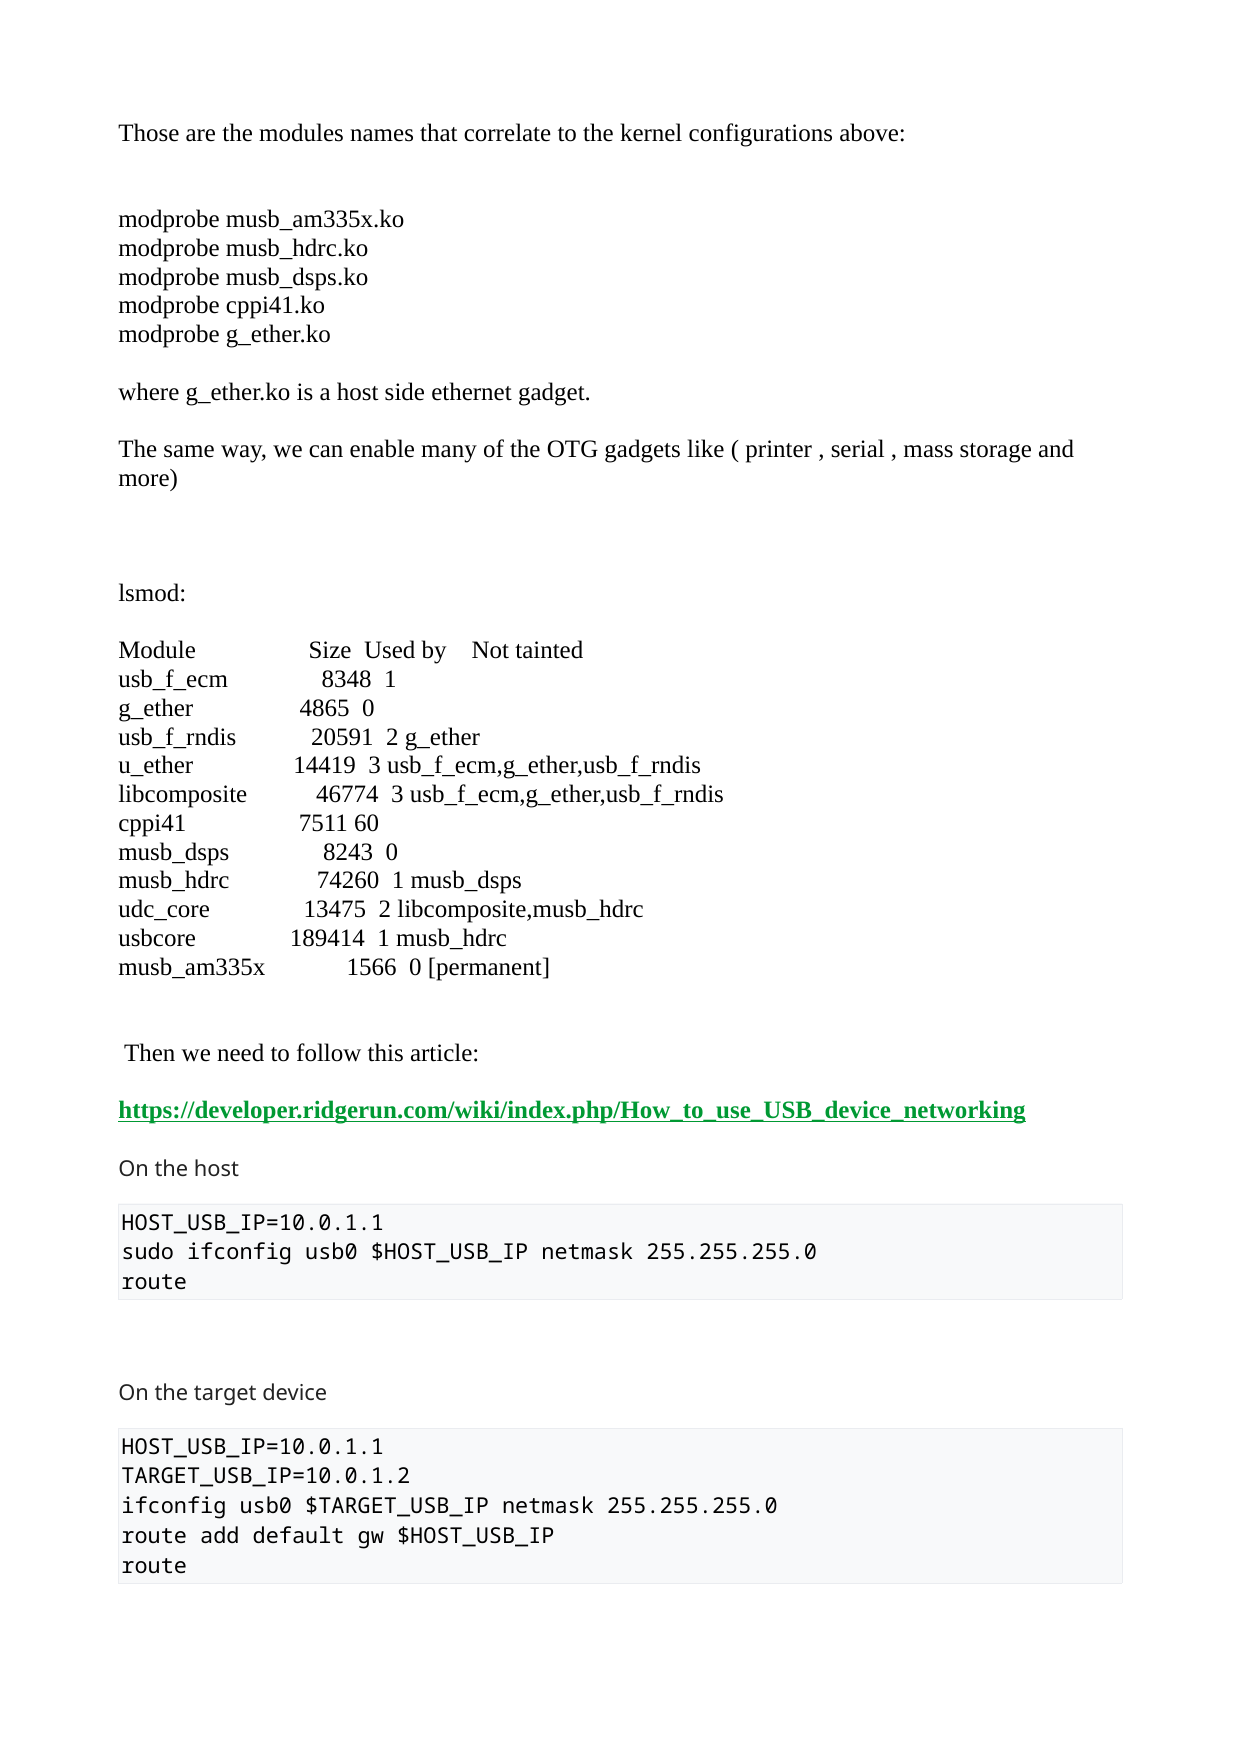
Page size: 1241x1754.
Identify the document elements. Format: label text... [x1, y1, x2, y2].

text g_ether 4865 0 [118, 693, 1122, 722]
text On the target device [118, 1377, 1122, 1407]
text route [119, 1547, 1122, 1583]
text HOST_USB_IP=10.0.1.1 [119, 1205, 1122, 1233]
text musb_hdrc 74260 1 musb_dsps [118, 866, 1122, 894]
text musb_am335x 1566 0 [permanent] [118, 952, 1122, 981]
text route add default gw $HOST_USB_IP [119, 1517, 1122, 1547]
text Those are the modules names that correlate to the kernel configurations above: [118, 118, 1122, 147]
text usb_f_ecm 8348 1 [118, 664, 1122, 693]
text route [119, 1263, 1122, 1299]
text https://developer.ridgerun.com/wiki/index.php/How_to_use_USB_device_networking [118, 1096, 1122, 1124]
text modprobe musb_hdrc.ko [118, 233, 1122, 262]
text udc_core 13475 2 libcomposite,musb_hdrc [118, 894, 1122, 923]
text Module Size Used by Not tainted [118, 636, 1122, 664]
text u_ether 14419 3 usb_f_ecm,g_ether,usb_f_rndis [118, 751, 1122, 779]
text lsmod: [118, 578, 1122, 607]
text ifconfig usb0 $TARGET_USB_IP netmask 255.255.255.0 [119, 1487, 1122, 1517]
text Then we need to follow this article: [118, 1038, 1122, 1067]
text musb_dsps 8243 0 [118, 837, 1122, 866]
text modprobe musb_dsps.ko [118, 262, 1122, 291]
text usbcore 189414 1 musb_hdrc [118, 923, 1122, 952]
text modprobe cppi41.ko [118, 291, 1122, 319]
text sudo ifconfig usb0 $HOST_USB_IP netmask 255.255.255.0 [119, 1233, 1122, 1263]
text modprobe musb_am335x.ko [118, 204, 1122, 233]
text TARGET_USB_IP=10.0.1.2 [119, 1457, 1122, 1487]
text usb_f_rndis 20591 2 g_ether [118, 722, 1122, 751]
text On the host [118, 1153, 1122, 1183]
text cppi41 7511 60 [118, 808, 1122, 837]
text libcomposite 46774 3 usb_f_ecm,g_ether,usb_f_rndis [118, 779, 1122, 808]
text modprobe g_ether.ko [118, 319, 1122, 348]
text where g_ether.ko is a host side ethernet gadget. [118, 377, 1122, 406]
text The same way, we can enable many of the OTG gadgets like ( printer , serial , mass storage and more) [118, 434, 1122, 492]
text HOST_USB_IP=10.0.1.1 [119, 1429, 1122, 1457]
